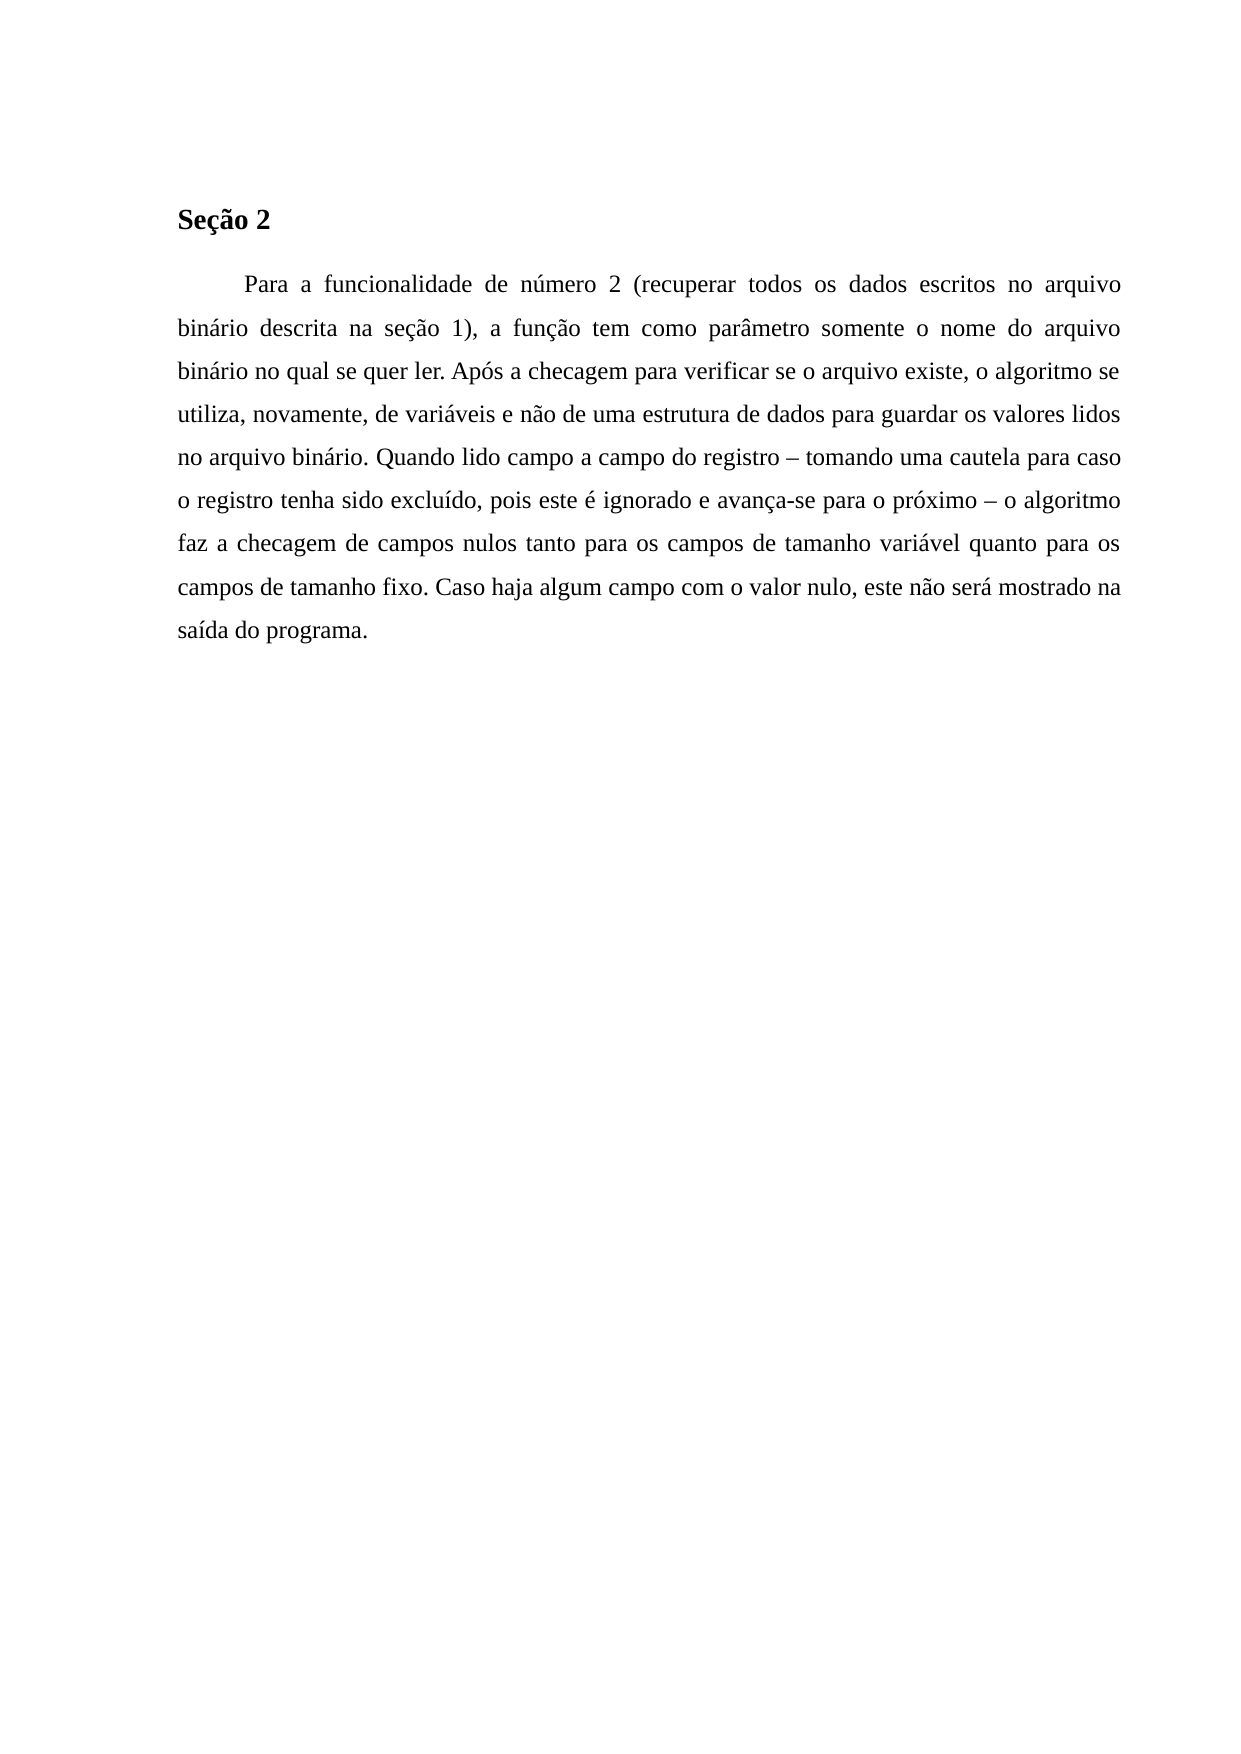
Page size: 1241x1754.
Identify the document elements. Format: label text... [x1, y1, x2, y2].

text Para a funcionalidade de número 2 (recuperar todos os dados escritos no arquivo binário descrita na seção 1), a função tem como parâmetro somente o nome do arquivo binário no qual se quer ler. Após a checagem para verificar se o arquivo existe, o algoritmo se utiliza, novamente, de variáveis e não de uma estrutura de dados para guardar os valores lidos no arquivo binário. Quando lido campo a campo do registro – tomando uma cautela para caso o registro tenha sido excluído, pois este é ignorado e avança-se para o próximo – o algoritmo faz a checagem de campos nulos tanto para os campos de tamanho variável quanto para os campos de tamanho fixo. Caso haja algum campo com o valor nulo, este não será mostrado na saída do programa. [177, 265, 1122, 643]
title Seção 2 [177, 202, 1122, 236]
